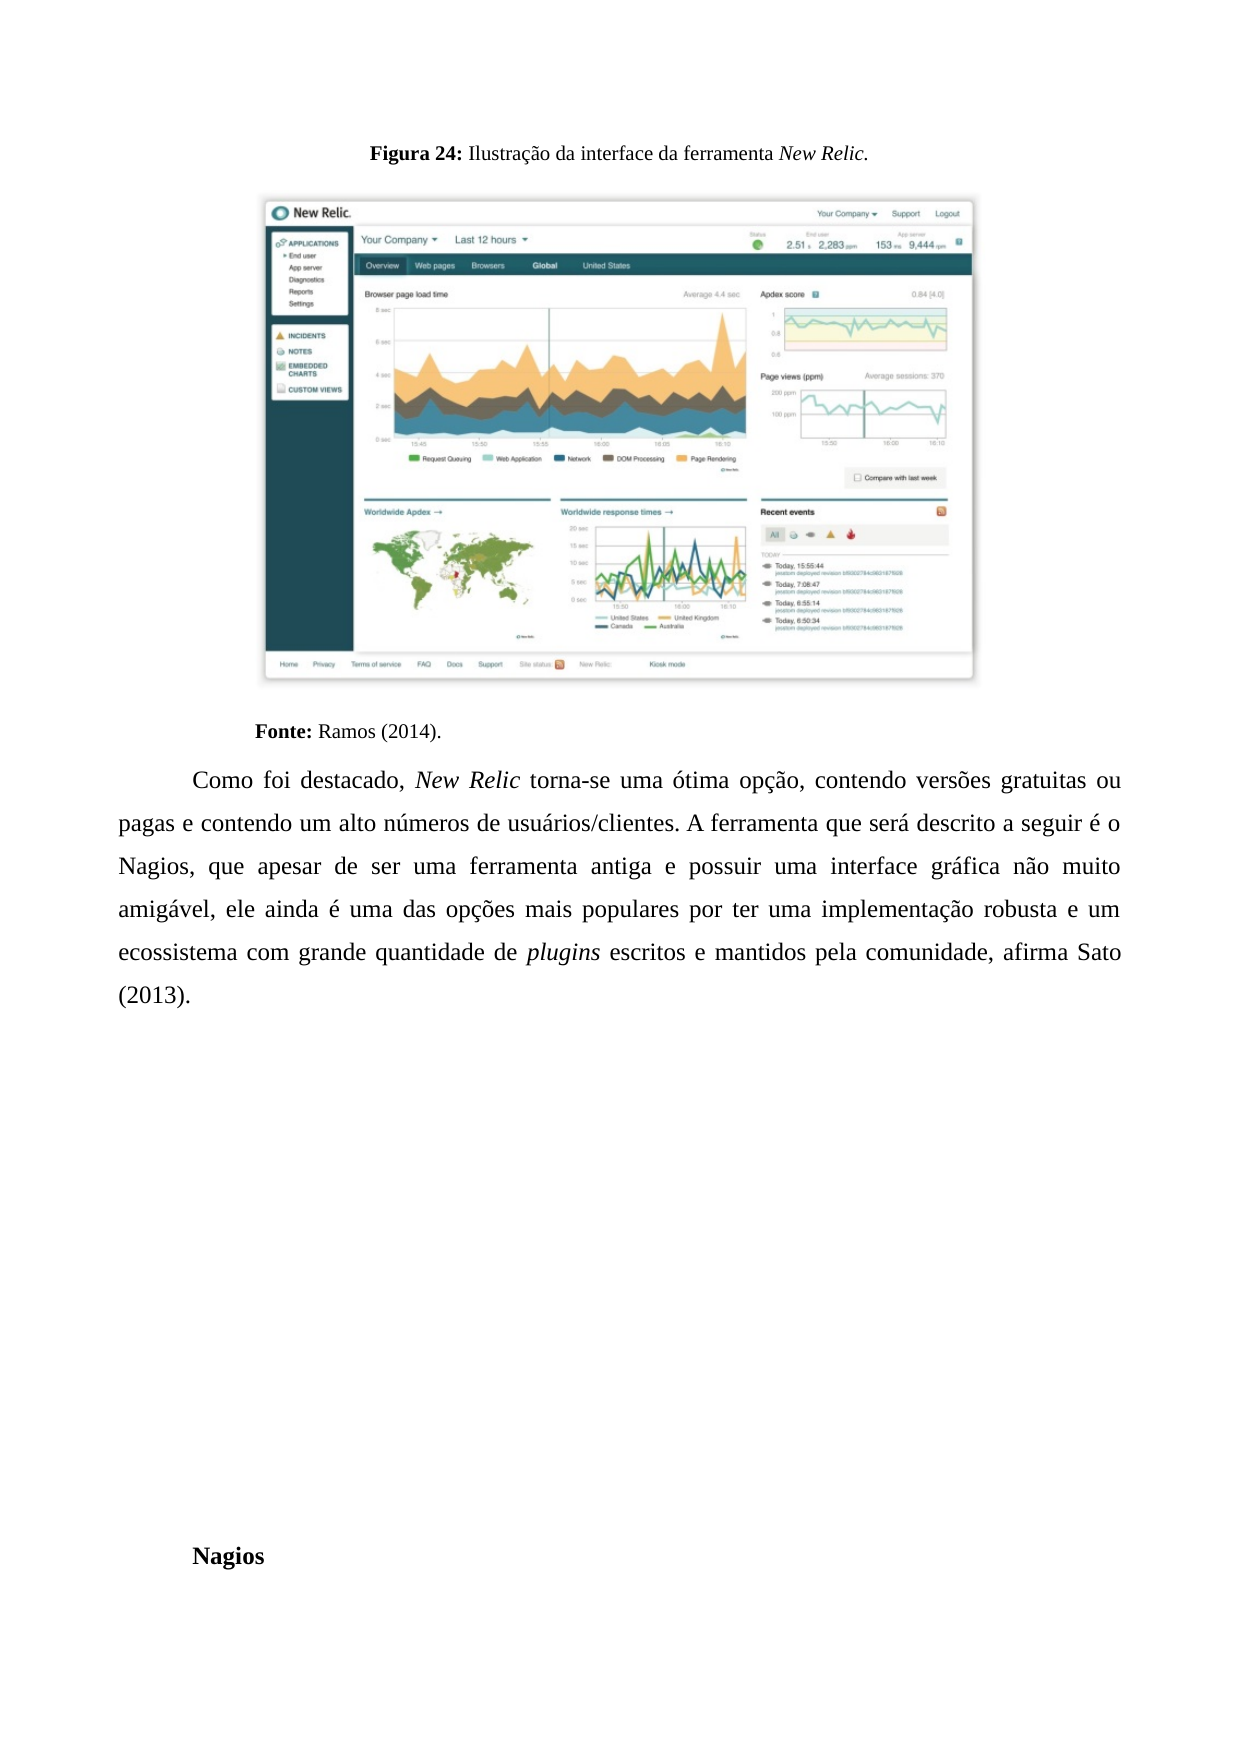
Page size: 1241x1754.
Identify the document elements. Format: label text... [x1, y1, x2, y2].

text Fonte: Ramos (2014). [255, 719, 986, 743]
text Como foi destacado, New Relic torna-se uma ótima opção, contendo versões gratuitas ou pagas e contendo um alto números de usuários/clientes. A ferramenta que será descrito a seguir é o Nagios, que apesar de ser uma ferramenta antiga e possuir uma interface gráfica não muito amigável, ele ainda é uma das opções mais populares por ter uma implementação robusta e um ecossistema com grande quantidade de plugins escritos e mantidos pela comunidade, afirma Sato (2013). [118, 765, 1122, 1009]
text Figura 24: Ilustração da interface da ferramenta New Relic. [255, 141, 986, 165]
text Nagios [118, 1541, 1122, 1570]
picture [254, 190, 986, 719]
